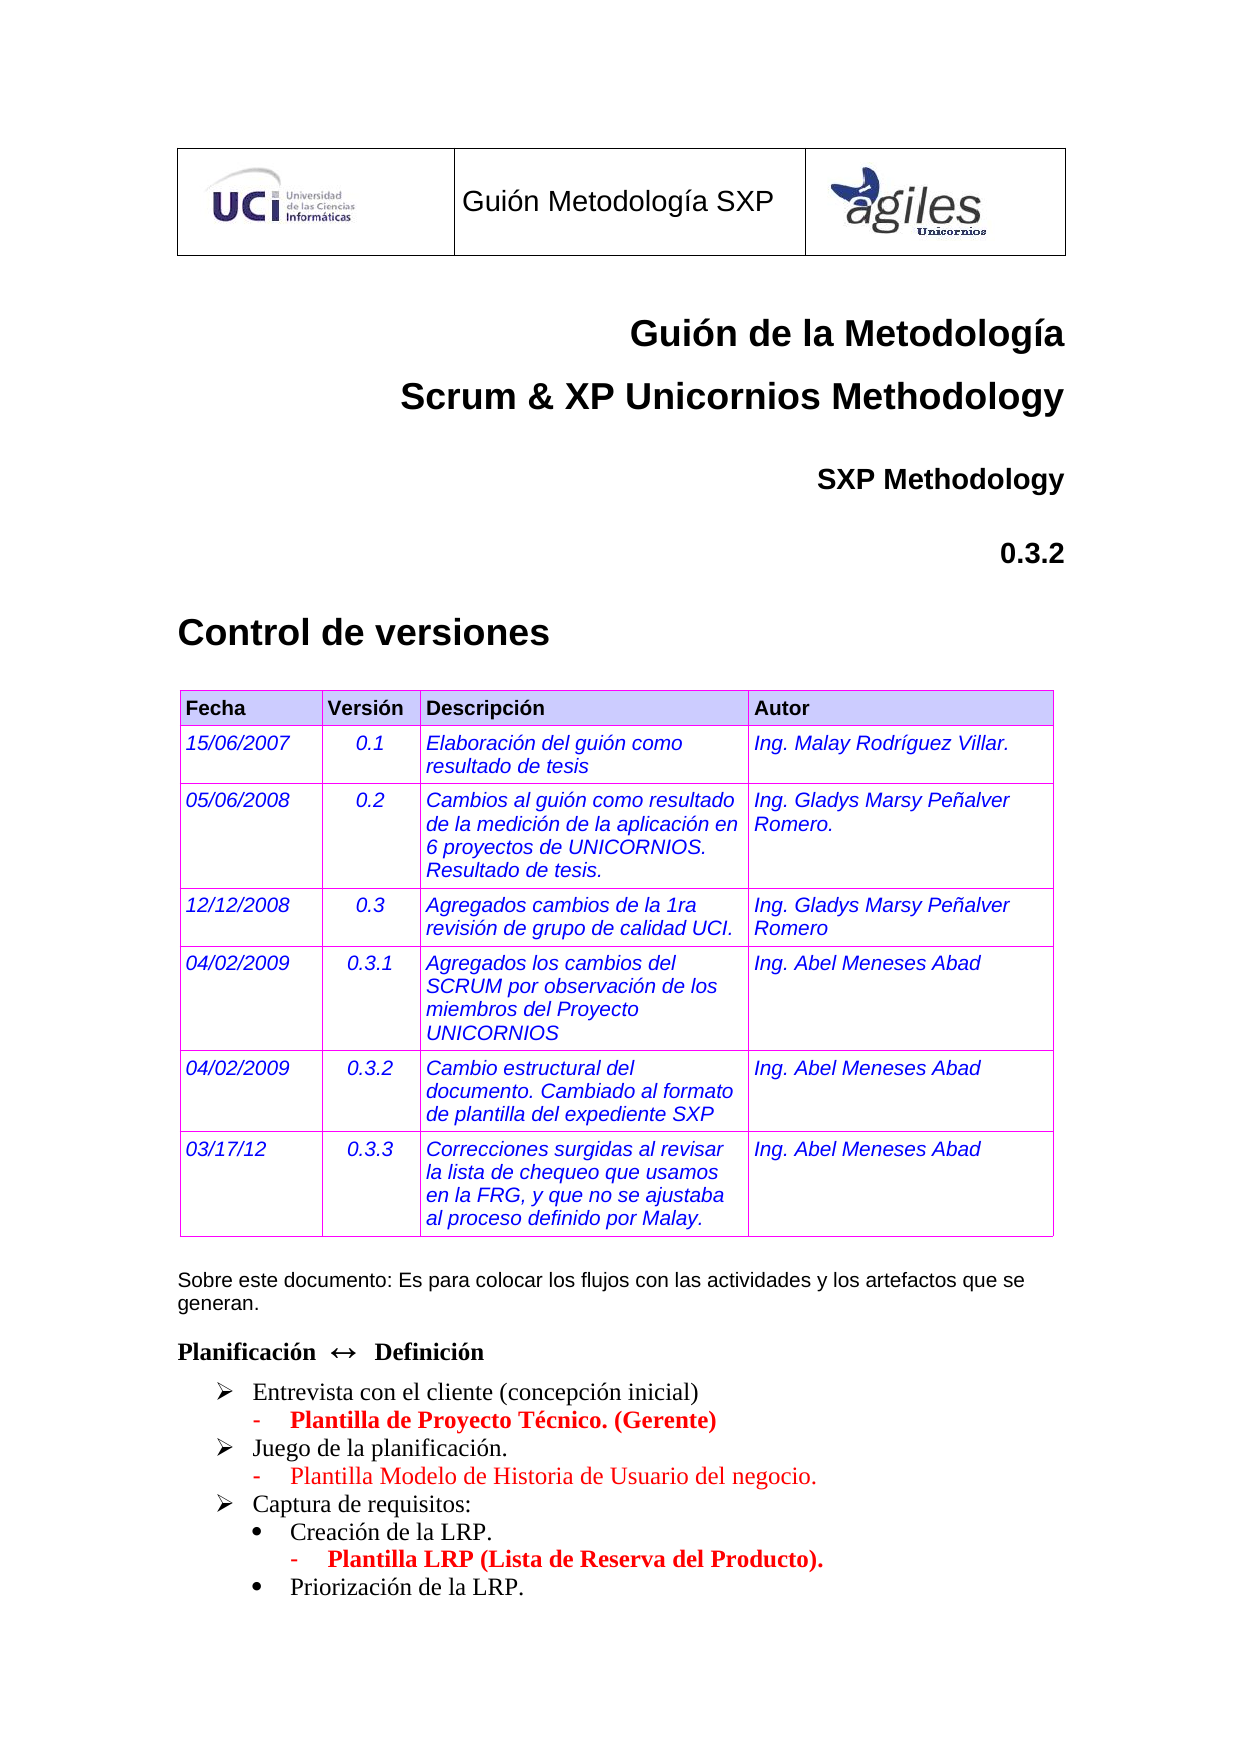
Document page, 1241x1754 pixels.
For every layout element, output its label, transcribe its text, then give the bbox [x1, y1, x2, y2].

text 0.3.2 [177, 537, 1065, 570]
table_cell Correcciones surgidas al revisar la lista de chequeo que usamos en la FRG, y que no se ajustaba al proceso definido por Malay. [421, 1132, 748, 1236]
list Plantilla Modelo de Historia de Usuario del negocio. [252, 1462, 1065, 1490]
table_cell Ing. Gladys Marsy Peñalver Romero [749, 889, 1053, 946]
table_header Autor [749, 691, 1053, 725]
table_cell 04/02/2009 [181, 947, 322, 1050]
list Juego de la planificación. [215, 1434, 1065, 1462]
table_cell 05/06/2008 [181, 784, 322, 888]
table_cell Agregados los cambios del SCRUM por observación de los miembros del Proyecto UNICORNIOS [421, 947, 748, 1050]
list Plantilla LRP (Lista de Reserva del Producto). [290, 1545, 1065, 1573]
table_cell Ing. Abel Meneses Abad [749, 947, 1053, 1050]
table_cell 0.1 [323, 726, 420, 783]
table_cell 0.3.1 [323, 947, 420, 1050]
table_header Versión [323, 691, 420, 725]
table_cell Agregados cambios de la 1ra revisión de grupo de calidad UCI. [421, 889, 748, 946]
table_cell 15/06/2007 [181, 726, 322, 783]
table_cell Ing. Gladys Marsy Peñalver Romero. [749, 784, 1053, 888]
text Sobre este documento: Es para colocar los flujos con las actividades y los artefactos que se generan. [177, 1268, 1065, 1314]
table_cell Ing. Abel Meneses Abad [749, 1132, 1053, 1236]
table_cell 17/03/12 [181, 1132, 322, 1236]
picture [199, 162, 360, 231]
table_cell Ing. Abel Meneses Abad [749, 1051, 1053, 1131]
table_cell Elaboración del guión como resultado de tesis [421, 726, 748, 783]
list Entrevista con el cliente (concepción inicial) [215, 1378, 1065, 1406]
table_cell Cambios al guión como resultado de la medición de la aplicación en 6 proyectos de UNICORNIOS. Resultado de tesis. [421, 784, 748, 888]
table_cell 0.3.2 [323, 1051, 420, 1131]
list Priorización de la LRP. [252, 1573, 1065, 1601]
subtitle Guión de la Metodología [177, 313, 1065, 354]
list Captura de requisitos: [215, 1490, 1065, 1518]
table_header Fecha [181, 691, 322, 725]
list Creación de la LRP. [252, 1518, 1065, 1545]
text Planificación ↔ Definición [177, 1323, 1065, 1369]
list Plantilla de Proyecto Técnico. (Gerente) [252, 1406, 1065, 1434]
table_cell 0.2 [323, 784, 420, 888]
subtitle Control de versiones [177, 611, 1065, 653]
table_header Descripción [421, 691, 748, 725]
picture [827, 162, 995, 241]
table_cell 0.3 [323, 889, 420, 946]
table_cell Ing. Malay Rodríguez Villar. [749, 726, 1053, 783]
table_cell Cambio estructural del documento. Cambiado al formato de plantilla del expediente SXP [421, 1051, 748, 1131]
table_cell 0.3.3 [323, 1132, 420, 1236]
text SXP Methodology [177, 463, 1065, 496]
text Scrum & XP Unicornios Methodology [177, 376, 1065, 417]
table_cell 04/02/2009 [181, 1051, 322, 1131]
table_cell 12/12/2008 [181, 889, 322, 946]
